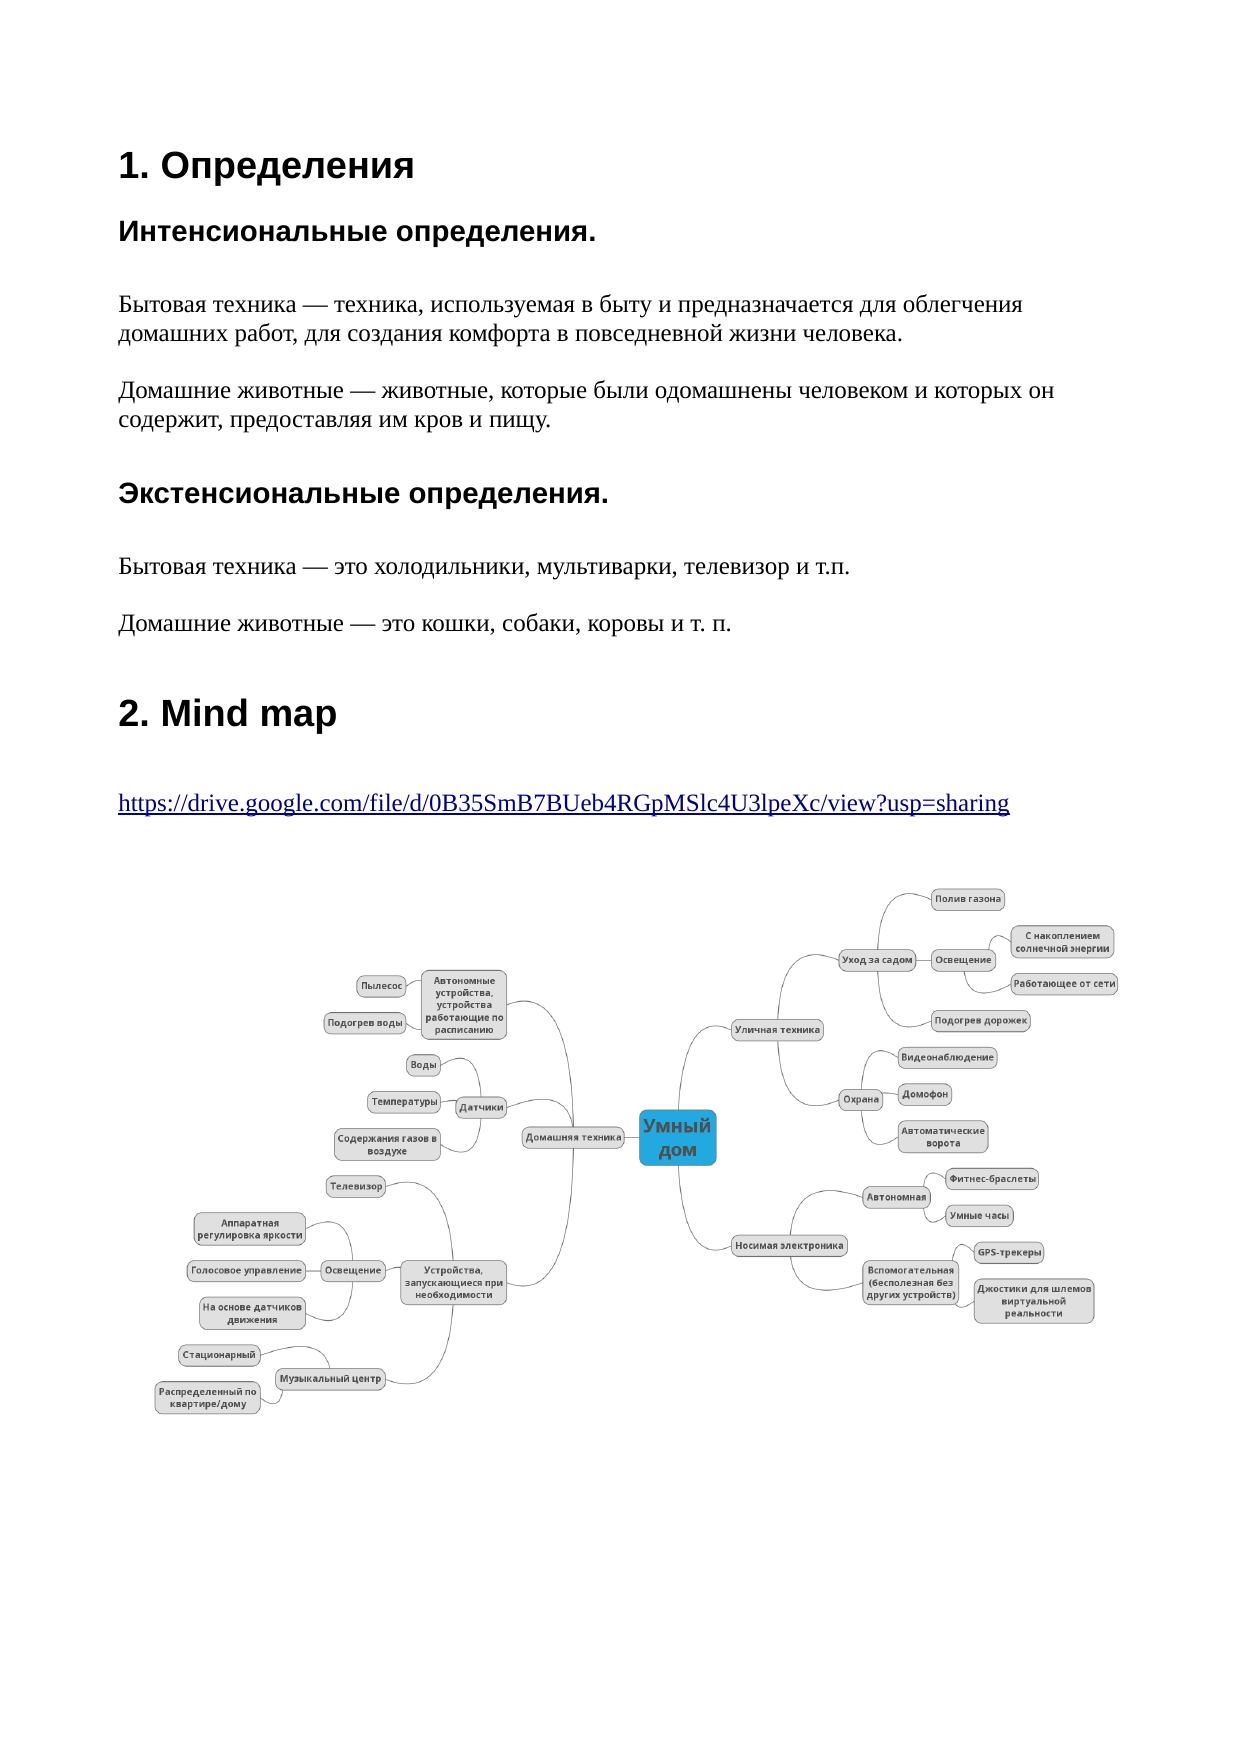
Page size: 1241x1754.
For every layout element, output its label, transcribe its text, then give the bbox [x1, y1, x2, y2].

subtitle Экстенсиональные определения. [118, 476, 1122, 510]
subtitle 1. Определения [118, 143, 1122, 187]
text Бытовая техника — техника, используемая в быту и предназначается для облегчения домашних работ, для создания комфорта в повседневной жизни человека. [118, 289, 1122, 346]
subtitle Интенсиональные определения. [118, 214, 1122, 248]
text Домашние животные — это кошки, собаки, коровы и т. п. [118, 608, 1122, 637]
subtitle 2. Mind map [118, 691, 1122, 734]
text Бытовая техника — это холодильники, мультиварки, телевизор и т.п. [118, 551, 1122, 580]
text Домашние животные — животные, которые были одомашнены человеком и которых он содержит, предоставляя им кров и пищу. [118, 375, 1122, 433]
text https://drive.google.com/file/d/0B35SmB7BUeb4RGpMSlc4U3lpeXc/view?usp=sharing [118, 788, 1122, 817]
picture [134, 868, 1139, 1435]
